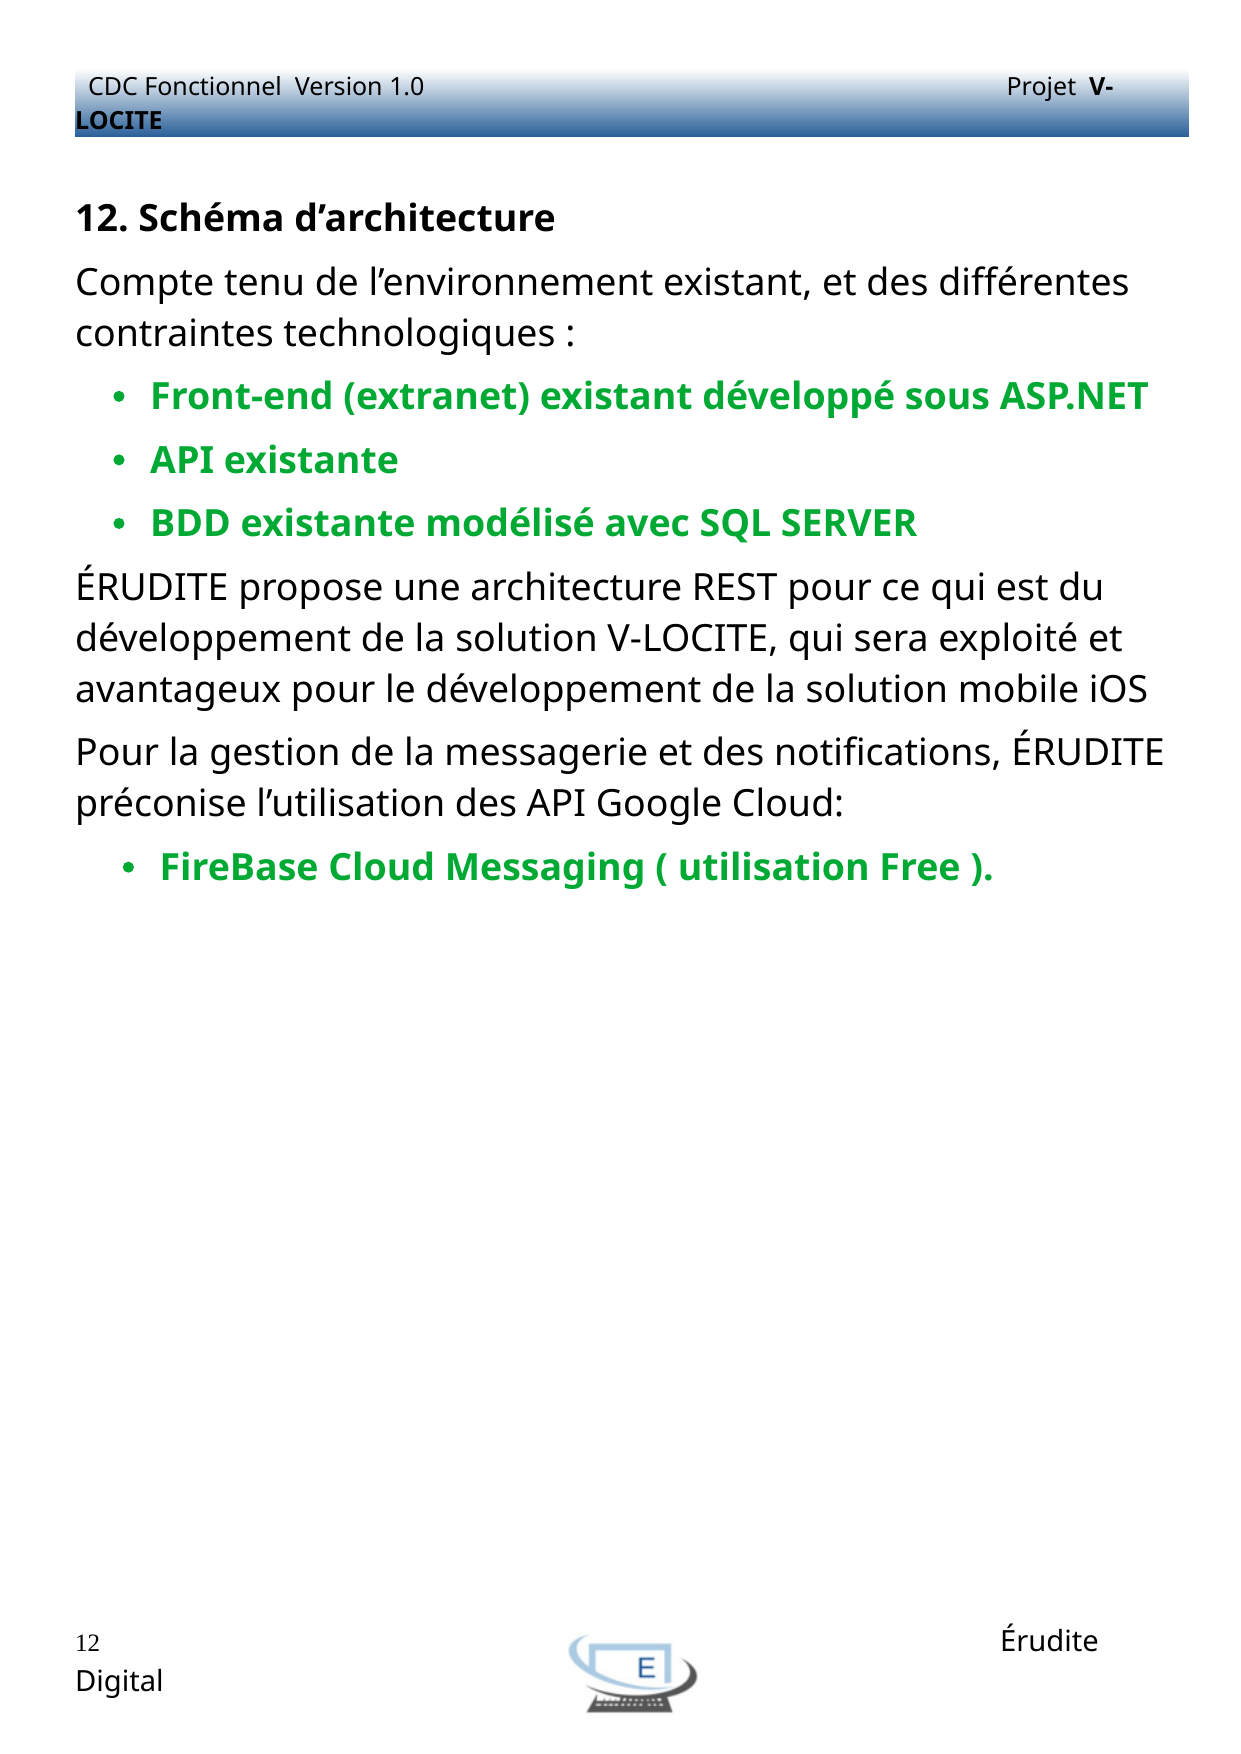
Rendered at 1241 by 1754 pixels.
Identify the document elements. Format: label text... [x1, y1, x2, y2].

list API existante [112, 433, 1189, 484]
text Compte tenu de l’environnement existant, et des différentes contraintes technologiques : [75, 255, 1189, 357]
subtitle 12. Schéma d’architecture [75, 191, 1189, 242]
picture [513, 1620, 751, 1723]
text Pour la gestion de la messagerie et des notifications, ÉRUDITE préconise l’utilisation des API Google Cloud: [75, 726, 1189, 828]
text ÉRUDITE propose une architecture REST pour ce qui est du développement de la solution V-LOCITE, qui sera exploité et avantageux pour le développement de la solution mobile iOS [75, 560, 1189, 713]
list BDD existante modélisé avec SQL SERVER [112, 497, 1189, 548]
list Front-end (extranet) existant développé sous ASP.NET [112, 369, 1189, 421]
list FireBase Cloud Messaging ( utilisation Free ). [122, 840, 1189, 891]
